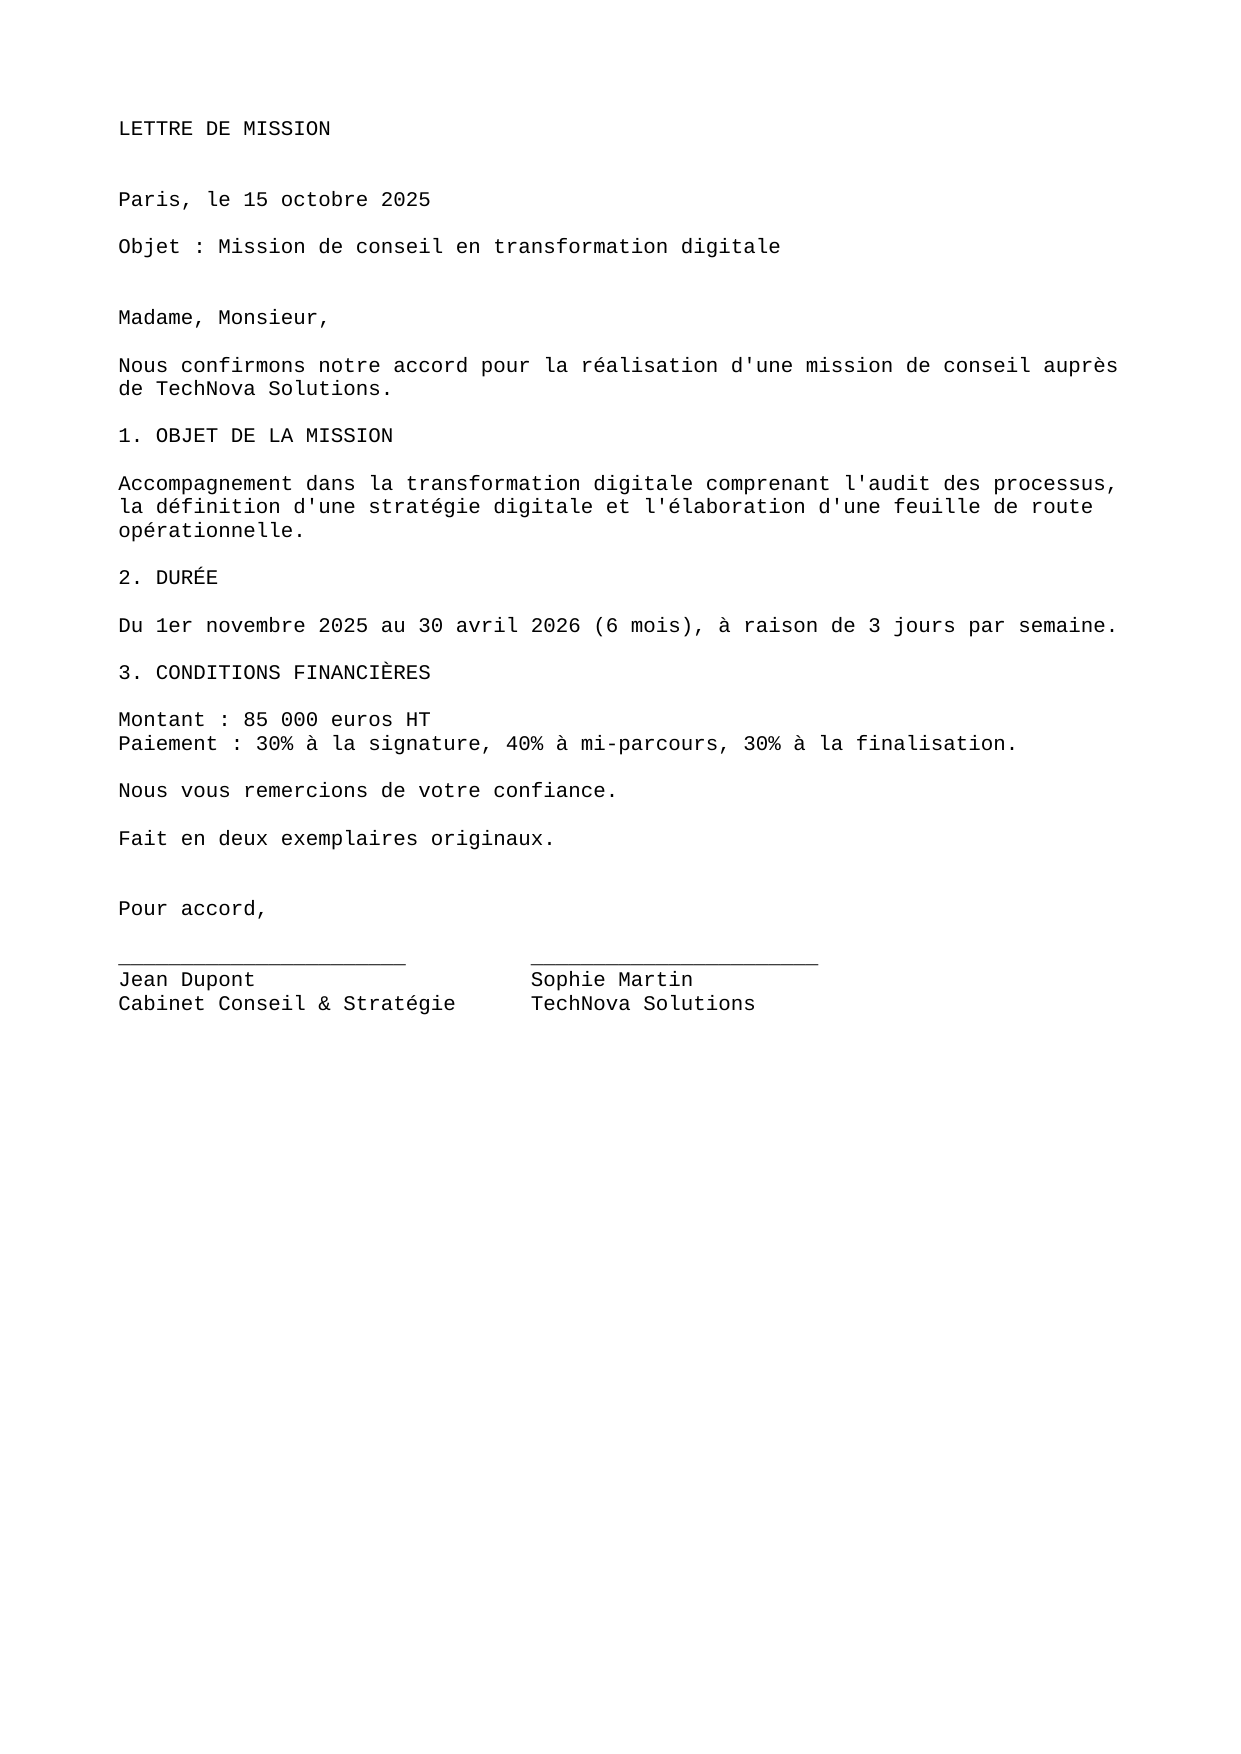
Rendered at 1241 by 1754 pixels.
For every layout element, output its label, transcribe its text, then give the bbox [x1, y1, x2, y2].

text Nous confirmons notre accord pour la réalisation d'une mission de conseil auprès de TechNova Solutions. [118, 354, 1122, 402]
text Fait en deux exemplaires originaux. [118, 827, 1122, 851]
text 2. DURÉE [118, 567, 1122, 591]
text _______________________ _______________________ [118, 946, 1122, 969]
text Madame, Monsieur, [118, 307, 1122, 331]
text Pour accord, [118, 898, 1122, 922]
text Jean Dupont Sophie Martin [118, 969, 1122, 993]
text Cabinet Conseil & Stratégie TechNova Solutions [118, 993, 1122, 1017]
text Objet : Mission de conseil en transformation digitale [118, 236, 1122, 260]
text 1. OBJET DE LA MISSION [118, 426, 1122, 449]
text Du 1er novembre 2025 au 30 avril 2026 (6 mois), à raison de 3 jours par semaine. [118, 615, 1122, 638]
text Accompagnement dans la transformation digitale comprenant l'audit des processus, la définition d'une stratégie digitale et l'élaboration d'une feuille de route opérationnelle. [118, 473, 1122, 544]
text Paiement : 30% à la signature, 40% à mi-parcours, 30% à la finalisation. [118, 733, 1122, 757]
text Paris, le 15 octobre 2025 [118, 189, 1122, 213]
text 3. CONDITIONS FINANCIÈRES [118, 662, 1122, 686]
text Nous vous remercions de votre confiance. [118, 780, 1122, 804]
text Montant : 85 000 euros HT [118, 709, 1122, 733]
text LETTRE DE MISSION [118, 118, 1122, 142]
